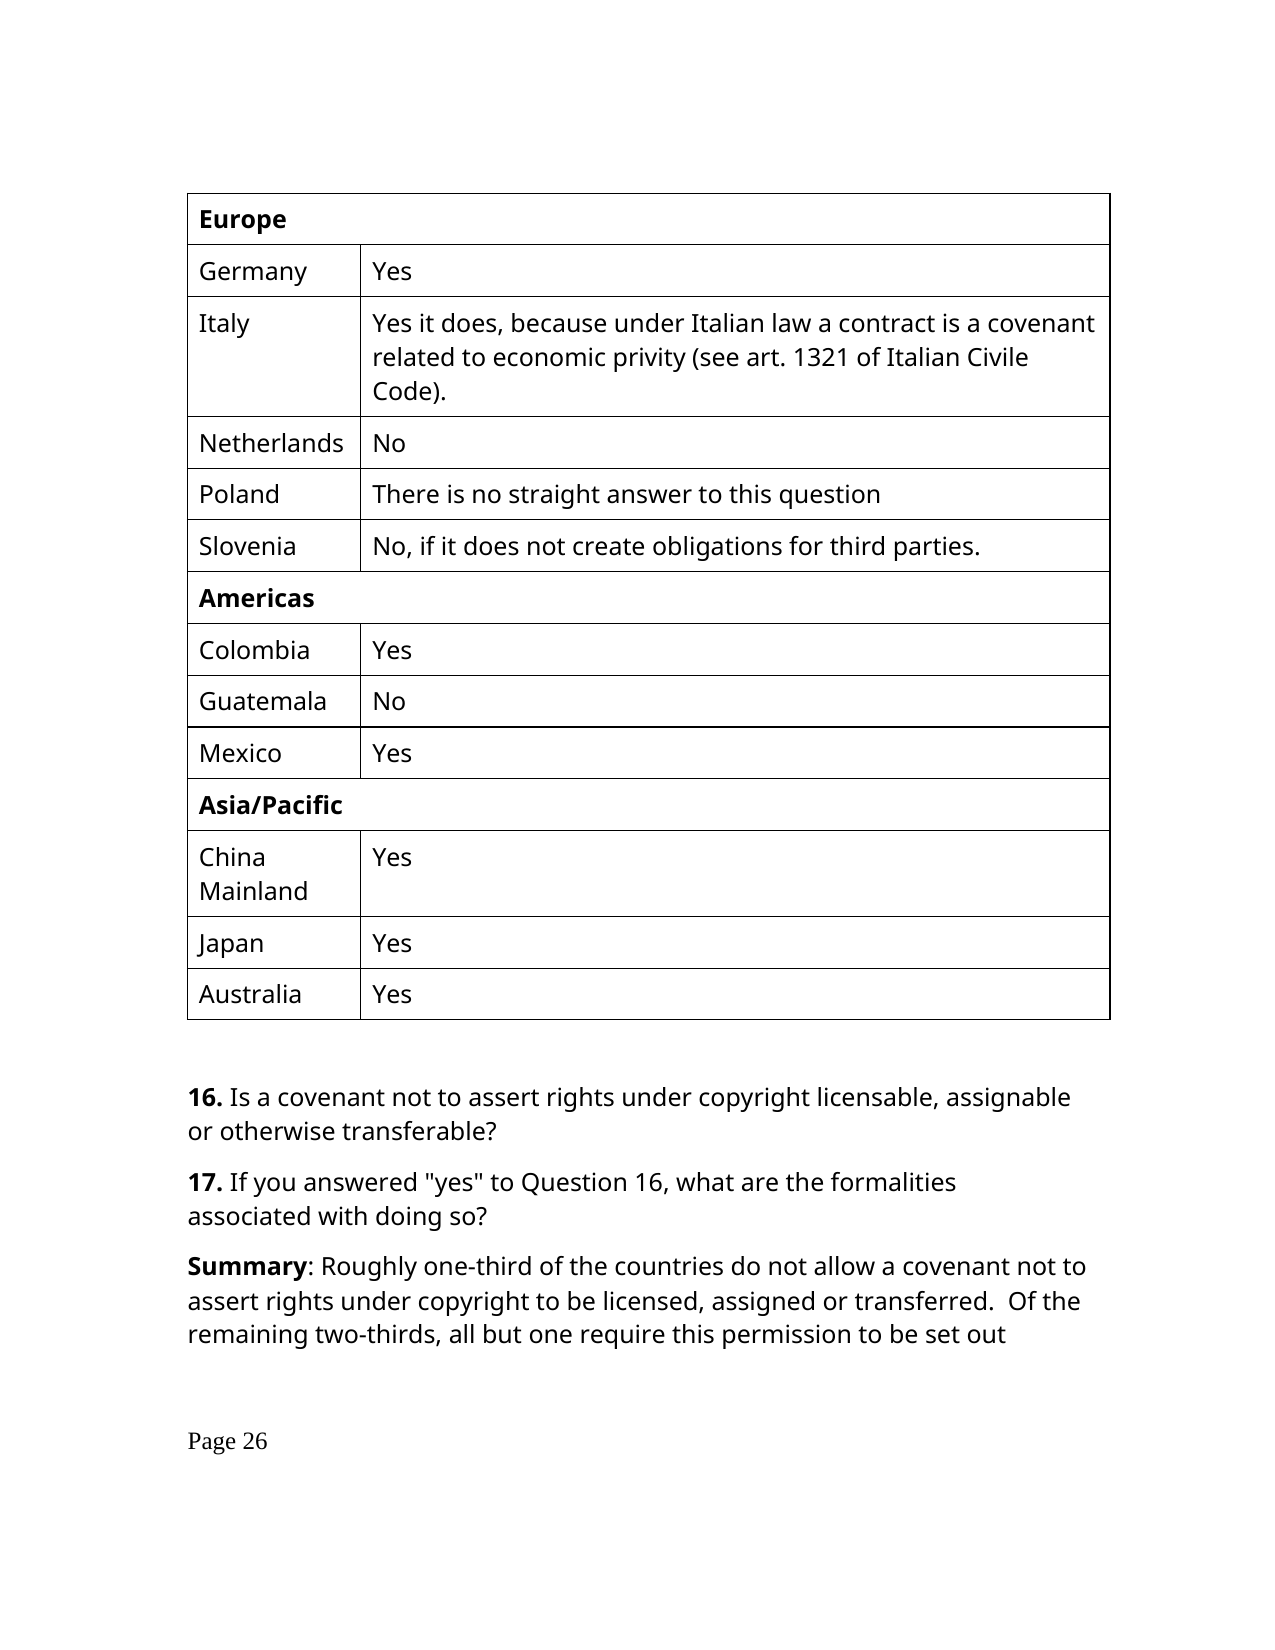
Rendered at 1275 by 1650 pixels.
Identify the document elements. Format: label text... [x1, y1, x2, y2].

table_cell Slovenia [188, 520, 360, 571]
table_cell Americas [188, 572, 1109, 623]
text Summary: Roughly one-third of the countries do not allow a covenant not to assert rights under copyright to be licensed, assigned or transferred. Of the remaining two-thirds, all but one require this permission to be set out [187, 1249, 1087, 1351]
table_cell Netherlands [188, 417, 360, 468]
table_cell Yes [361, 831, 1109, 916]
table_cell Yes [361, 728, 1109, 778]
table_cell Yes [361, 245, 1109, 296]
table_cell Germany [188, 245, 360, 296]
table_cell Colombia [188, 624, 360, 675]
table_cell Yes [361, 917, 1109, 968]
table_cell No, if it does not create obligations for third parties. [361, 520, 1109, 571]
table_cell No [361, 676, 1109, 726]
table_cell Yes [361, 624, 1109, 675]
table_cell China Mainland [188, 831, 360, 916]
text 17. If you answered "yes" to Question 16, what are the formalities associated with doing so? [187, 1164, 1087, 1232]
table_cell No [361, 417, 1109, 468]
table_cell Japan [188, 917, 360, 968]
table_cell Guatemala [188, 676, 360, 726]
table_cell Yes it does, because under Italian law a contract is a covenant related to economic privity (see art. 1321 of Italian Civile Code). [361, 297, 1109, 416]
table_cell Australia [188, 969, 360, 1019]
table_cell Italy [188, 297, 360, 416]
table_cell Mexico [188, 728, 360, 778]
table_cell Poland [188, 469, 360, 519]
table_cell There is no straight answer to this question [361, 469, 1109, 519]
text 16. Is a covenant not to assert rights under copyright licensable, assignable or otherwise transferable? [187, 1079, 1087, 1148]
table_cell Yes [361, 969, 1109, 1019]
table_header Europe [188, 194, 1109, 244]
table_cell Asia/Pacific [188, 779, 1109, 830]
